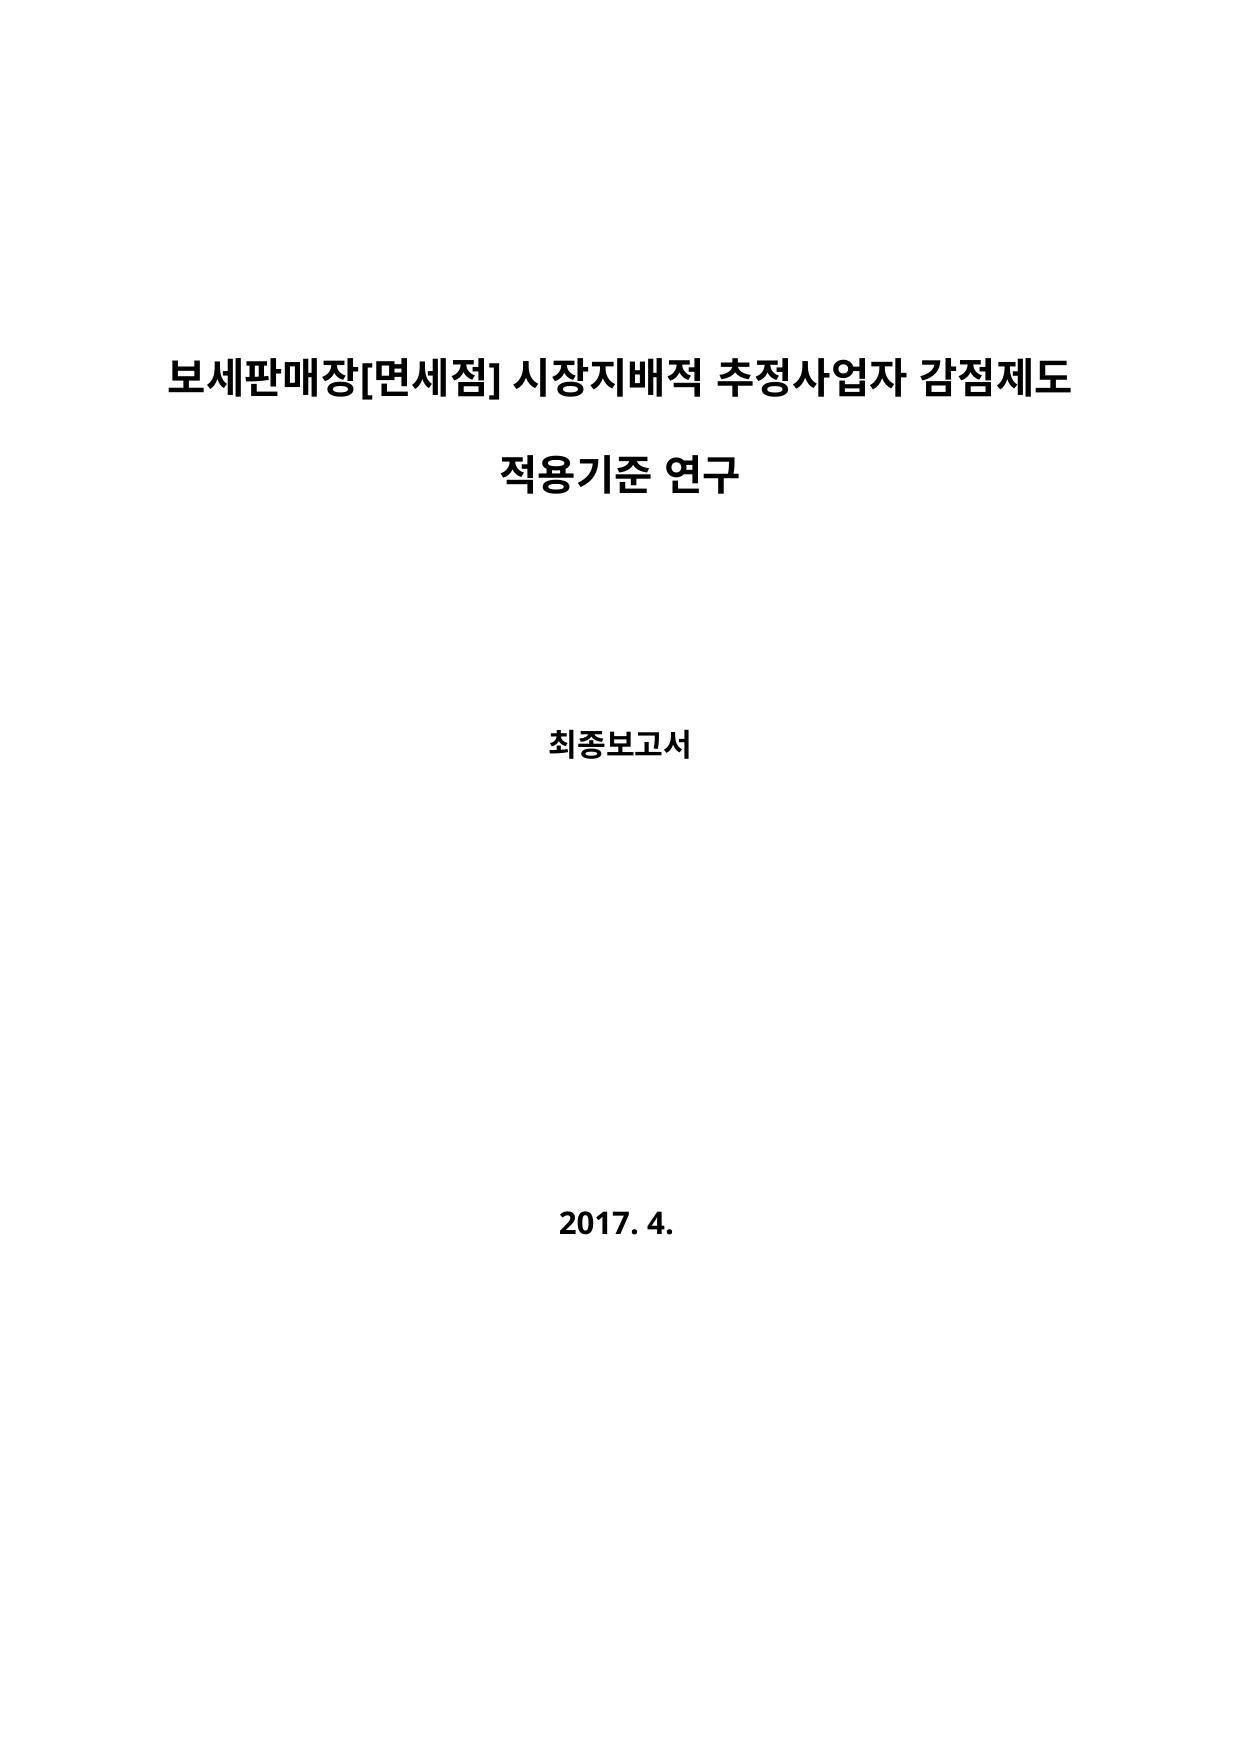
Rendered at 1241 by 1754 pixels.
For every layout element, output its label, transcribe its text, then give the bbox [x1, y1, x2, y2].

text 보세판매장[면세점] 시장지배적 추정사업자 감점제도 적용기준 연구 [118, 345, 1122, 502]
text 2017. 4. [118, 1201, 1122, 1244]
text 최종보고서 [118, 720, 1122, 765]
